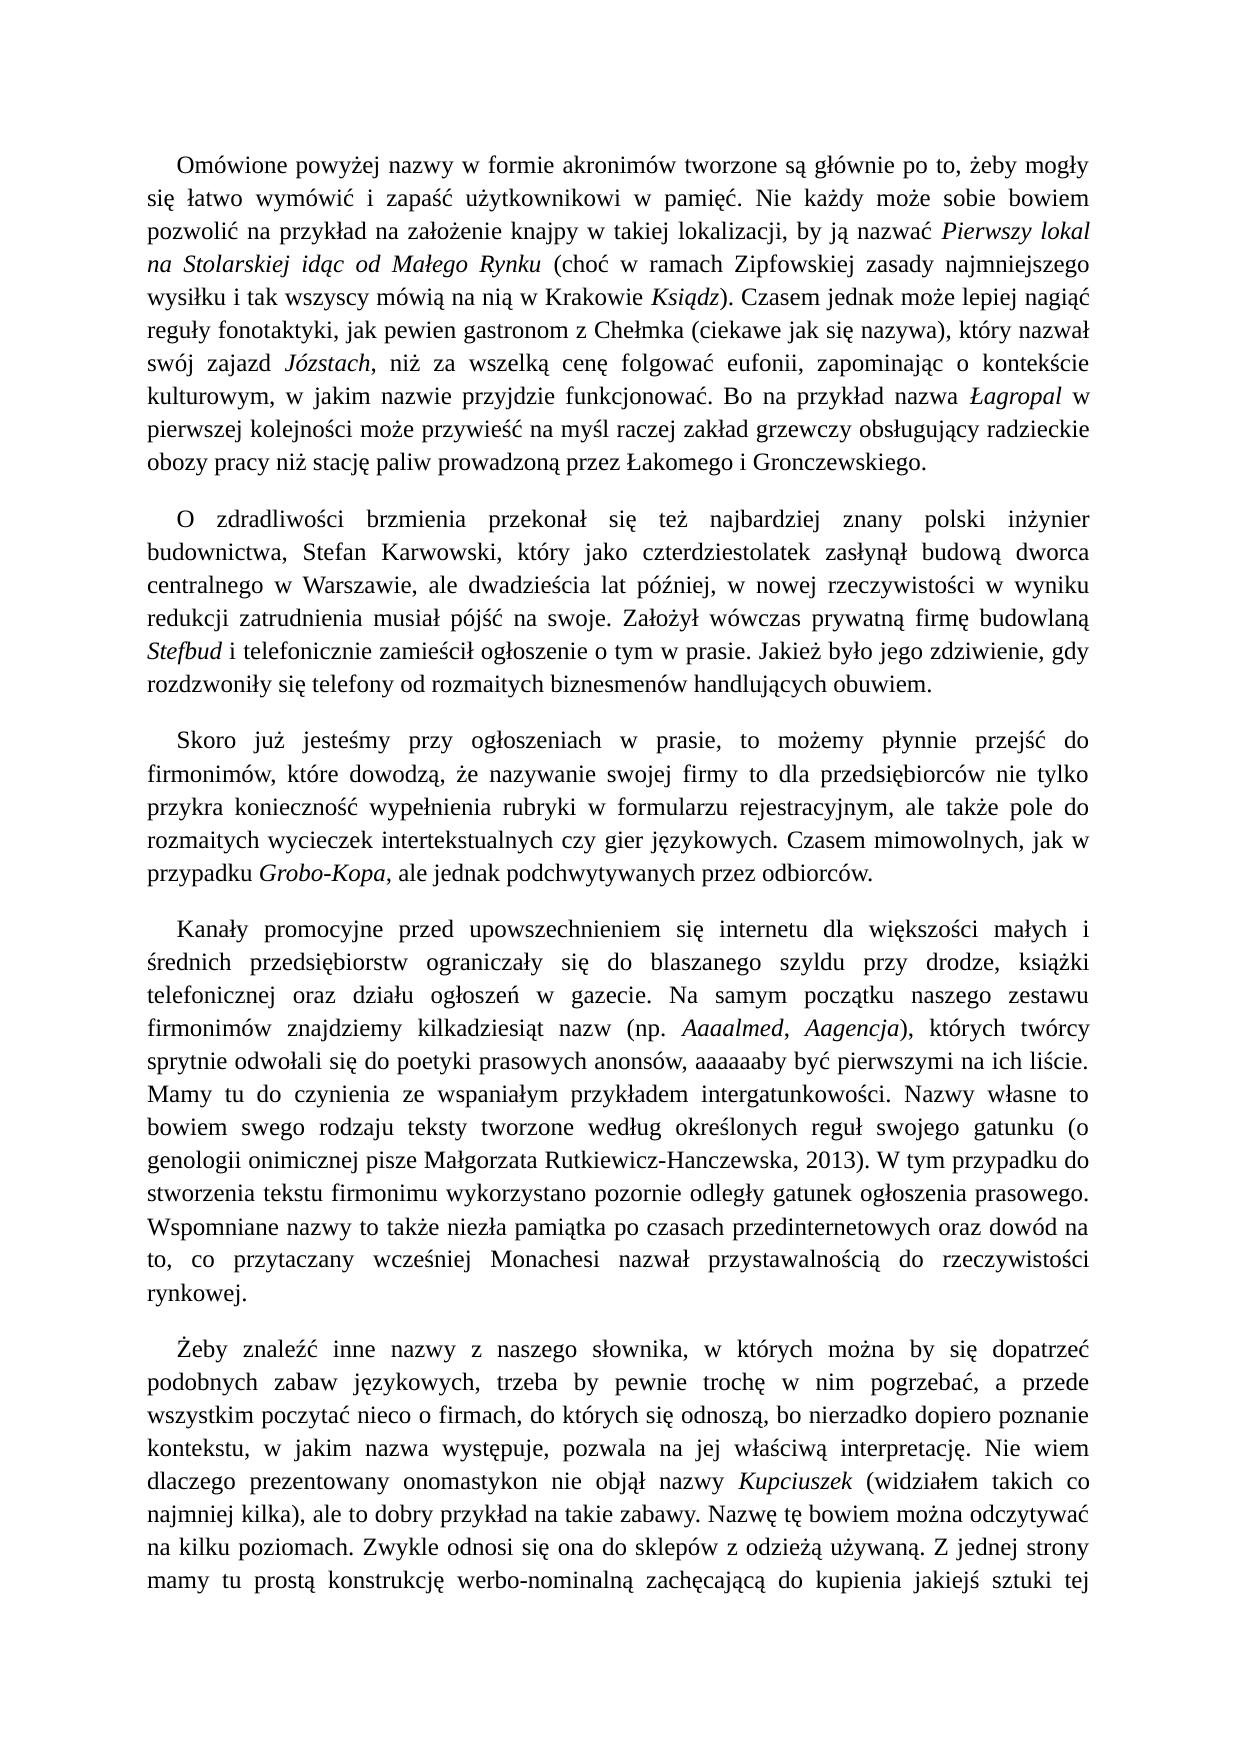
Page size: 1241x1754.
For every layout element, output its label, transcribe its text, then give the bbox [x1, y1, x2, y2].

text Skoro już jesteśmy przy ogłoszeniach w prasie, to możemy płynnie przejść do firmonimów, które dowodzą, że nazywanie swojej firmy to dla przedsiębiorców nie tylko przykra konieczność wypełnienia rubryki w formularzu rejestracyjnym, ale także pole do rozmaitych wycieczek intertekstualnych czy gier językowych. Czasem mimowolnych, jak w przypadku Grobo-Kopa, ale jednak podchwytywanych przez odbiorców. [147, 726, 1090, 886]
text Żeby znaleźć inne nazwy z naszego słownika, w których można by się dopatrzeć podobnych zabaw językowych, trzeba by pewnie trochę w nim pogrzebać, a przede wszystkim poczytać nieco o firmach, do których się odnoszą, bo nierzadko dopiero poznanie kontekstu, w jakim nazwa występuje, pozwala na jej właściwą interpretację. Nie wiem dlaczego prezentowany onomastykon nie objął nazwy Kupciuszek (widziałem takich co najmniej kilka), ale to dobry przykład na takie zabawy. Nazwę tę bowiem można odczytywać na kilku poziomach. Zwykle odnosi się ona do sklepów z odzieżą używaną. Z jednej strony mamy tu prostą konstrukcję werbo-nominalną zachęcającą do kupienia jakiejś sztuki tej [147, 1334, 1090, 1594]
text O zdradliwości brzmienia przekonał się też najbardziej znany polski inżynier budownictwa, Stefan Karwowski, który jako czterdziestolatek zasłynął budową dworca centralnego w Warszawie, ale dwadzieścia lat później, w nowej rzeczywistości w wyniku redukcji zatrudnienia musiał pójść na swoje. Założył wówczas prywatną firmę budowlaną Stefbud i telefonicznie zamieścił ogłoszenie o tym w prasie. Jakież było jego zdziwienie, gdy rozdzwoniły się telefony od rozmaitych biznesmenów handlujących obuwiem. [147, 504, 1090, 698]
text Omówione powyżej nazwy w formie akronimów tworzone są głównie po to, żeby mogły się łatwo wymówić i zapaść użytkownikowi w pamięć. Nie każdy może sobie bowiem pozwolić na przykład na założenie knajpy w takiej lokalizacji, by ją nazwać Pierwszy lokal na Stolarskiej idąc od Małego Rynku (choć w ramach Zipfowskiej zasady najmniejszego wysiłku i tak wszyscy mówią na nią w Krakowie Ksiądz). Czasem jednak może lepiej nagiąć reguły fonotaktyki, jak pewien gastronom z Chełmka (ciekawe jak się nazywa), który nazwał swój zajazd Józstach, niż za wszelką cenę folgować eufonii, zapominając o kontekście kulturowym, w jakim nazwie przyjdzie funkcjonować. Bo na przykład nazwa Łagropal w pierwszej kolejności może przywieść na myśl raczej zakład grzewczy obsługujący radzieckie obozy pracy niż stację paliw prowadzoną przez Łakomego i Gronczewskiego. [147, 150, 1090, 476]
text Kanały promocyjne przed upowszechnieniem się internetu dla większości małych i średnich przedsiębiorstw ograniczały się do blaszanego szyldu przy drodze, książki telefonicznej oraz działu ogłoszeń w gazecie. Na samym początku naszego zestawu firmonimów znajdziemy kilkadziesiąt nazw (np. Aaaalmed, Aagencja), których twórcy sprytnie odwołali się do poetyki prasowych anonsów, aaaaaaby być pierwszymi na ich liście. Mamy tu do czynienia ze wspaniałym przykładem intergatunkowości. Nazwy własne to bowiem swego rodzaju teksty tworzone według określonych reguł swojego gatunku (o genologii onimicznej pisze Małgorzata Rutkiewicz-Hanczewska, 2013). W tym przypadku do stworzenia tekstu firmonimu wykorzystano pozornie odległy gatunek ogłoszenia prasowego. Wspomniane nazwy to także niezła pamiątka po czasach przedinternetowych oraz dowód na to, co przytaczany wcześniej Monachesi nazwał przystawalnością do rzeczywistości rynkowej. [147, 914, 1090, 1306]
